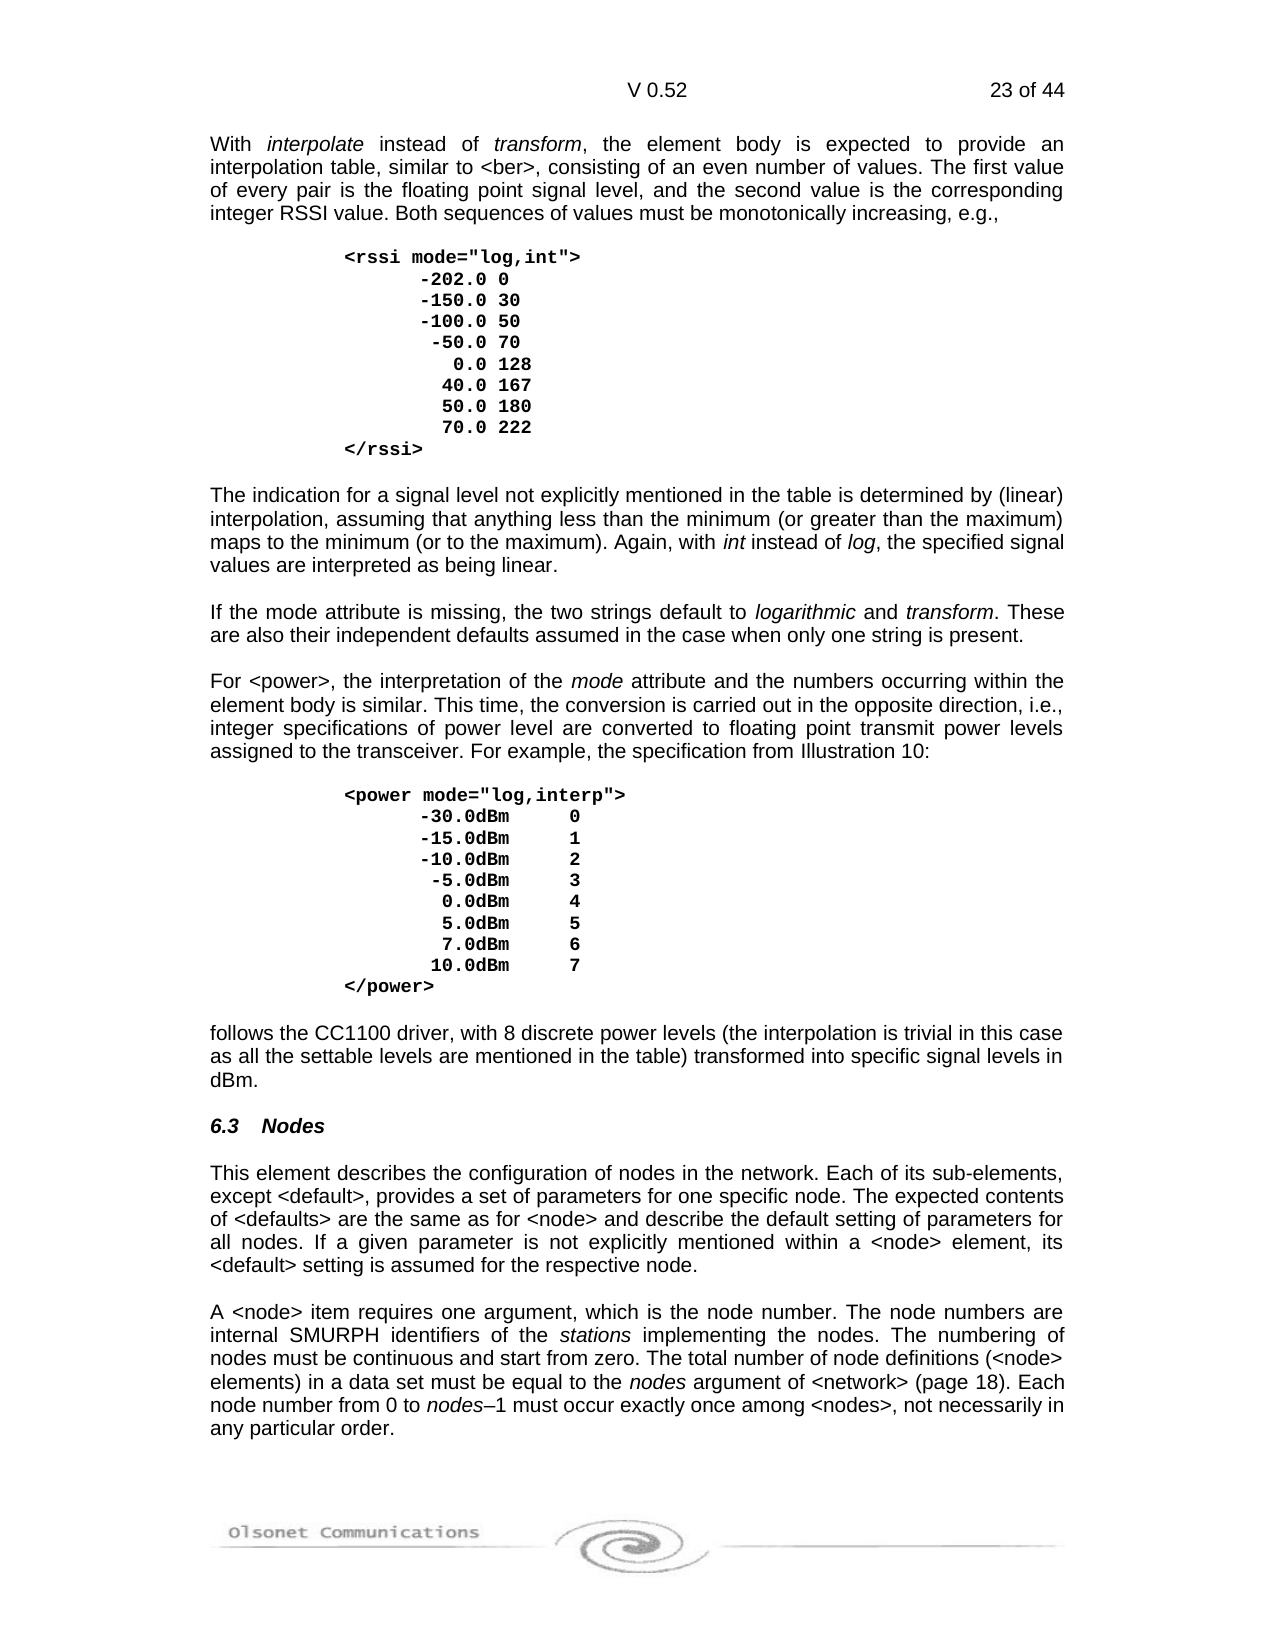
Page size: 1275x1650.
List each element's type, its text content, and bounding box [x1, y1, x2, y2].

text The indication for a signal level not explicitly mentioned in the table is determined by (linear) interpolation, assuming that anything less than the minimum (or greater than the maximum) maps to the minimum (or to the maximum). Again, with int instead of log, the specified signal values are interpreted as being linear. [210, 484, 1065, 577]
text For <power>, the interpretation of the mode attribute and the numbers occurring within the element body is similar. This time, the conversion is carried out in the opposite direction, i.e., integer specifications of power level are converted to floating point transmit power levels assigned to the transceiver. For example, the specification from Illustration 10: [210, 670, 1065, 763]
text -202.0 0 [269, 269, 1065, 291]
text -100.0 50 [269, 312, 1065, 333]
text -10.0dBm 2 [269, 850, 1065, 871]
text 50.0 180 [269, 397, 1065, 418]
text 70.0 222 [269, 418, 1065, 439]
text </power> [269, 977, 1065, 998]
text This element describes the configuration of nodes in the network. Each of its sub-elements, except <default>, provides a set of parameters for one specific node. The expected contents of <defaults> are the same as for <node> and describe the default setting of parameters for all nodes. If a given parameter is not explicitly mentioned within a <node> element, its <default> setting is assumed for the respective node. [210, 1161, 1065, 1277]
text With interpolate instead of transform, the element body is expected to provide an interpolation table, similar to <ber>, consisting of an even number of values. The first value of every pair is the floating point signal level, and the second value is the corresponding integer RSSI value. Both sequences of values must be monotonically increasing, e.g., [210, 132, 1065, 225]
subtitle Nodes [210, 1115, 1065, 1138]
text 10.0dBm 7 [269, 956, 1065, 977]
text 0.0 128 [269, 354, 1065, 376]
text </rssi> [269, 439, 1065, 461]
text -15.0dBm 1 [269, 828, 1065, 850]
text 7.0dBm 6 [269, 935, 1065, 956]
text -50.0 70 [269, 333, 1065, 354]
text <power mode="log,interp"> [269, 786, 1065, 807]
text 0.0dBm 4 [269, 892, 1065, 913]
text 5.0dBm 5 [269, 913, 1065, 935]
text <rssi mode="log,int"> [269, 248, 1065, 269]
text -30.0dBm 0 [269, 807, 1065, 828]
text A <node> item requires one argument, which is the node number. The node numbers are internal SMURPH identifiers of the stations implementing the nodes. The numbering of nodes must be continuous and start from zero. The total number of node definitions (<node> elements) in a data set must be equal to the nodes argument of <network> (page 18). Each node number from 0 to nodes–1 must occur exactly once among <nodes>, not necessarily in any particular order. [210, 1301, 1065, 1440]
text 40.0 167 [269, 376, 1065, 397]
text -150.0 30 [269, 291, 1065, 312]
text follows the CC1100 driver, with 8 discrete power levels (the interpolation is trivial in this case as all the settable levels are mentioned in the table) transformed into specific signal levels in dBm. [210, 1022, 1065, 1091]
text If the mode attribute is missing, the two strings default to logarithmic and transform. These are also their independent defaults assumed in the case when only one string is present. [210, 600, 1065, 647]
picture [210, 1504, 1065, 1596]
text -5.0dBm 3 [269, 871, 1065, 892]
